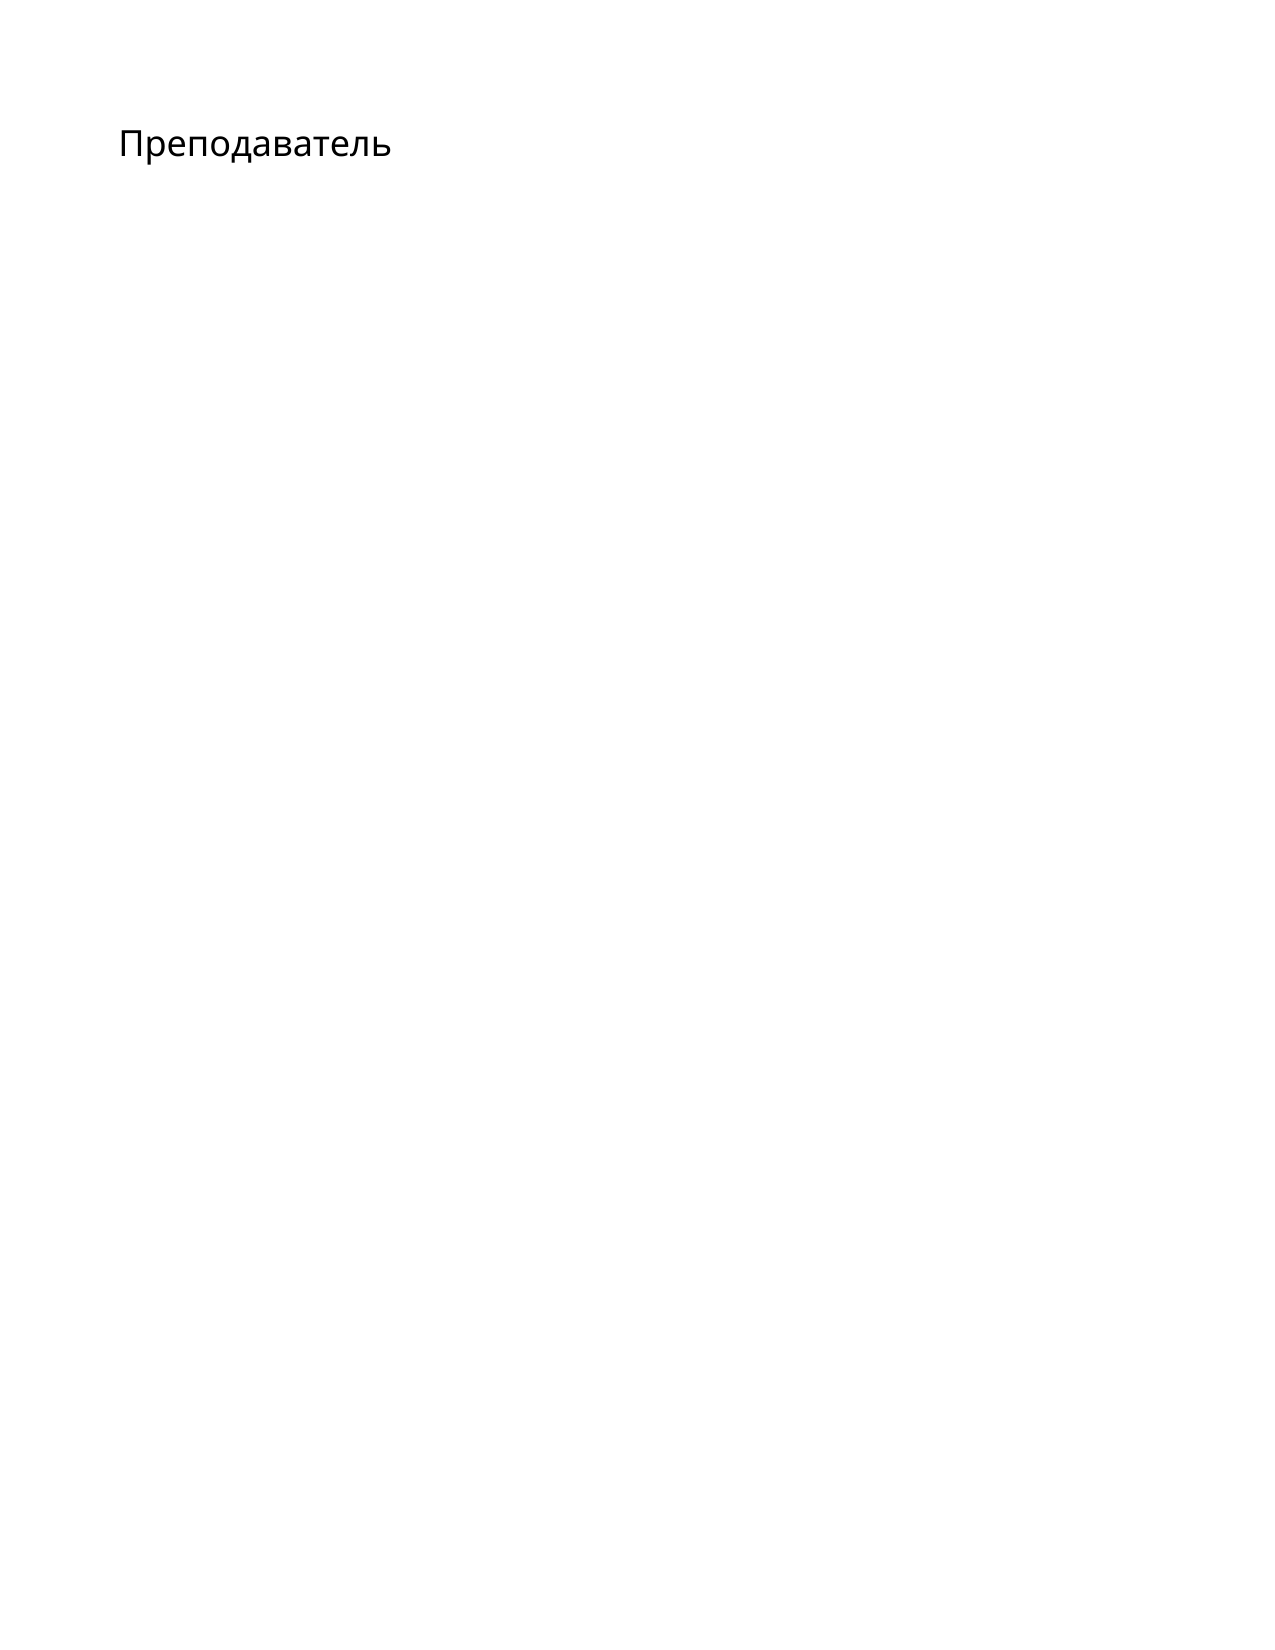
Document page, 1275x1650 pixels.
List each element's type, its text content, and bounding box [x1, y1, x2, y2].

text Преподаватель [118, 118, 1157, 167]
